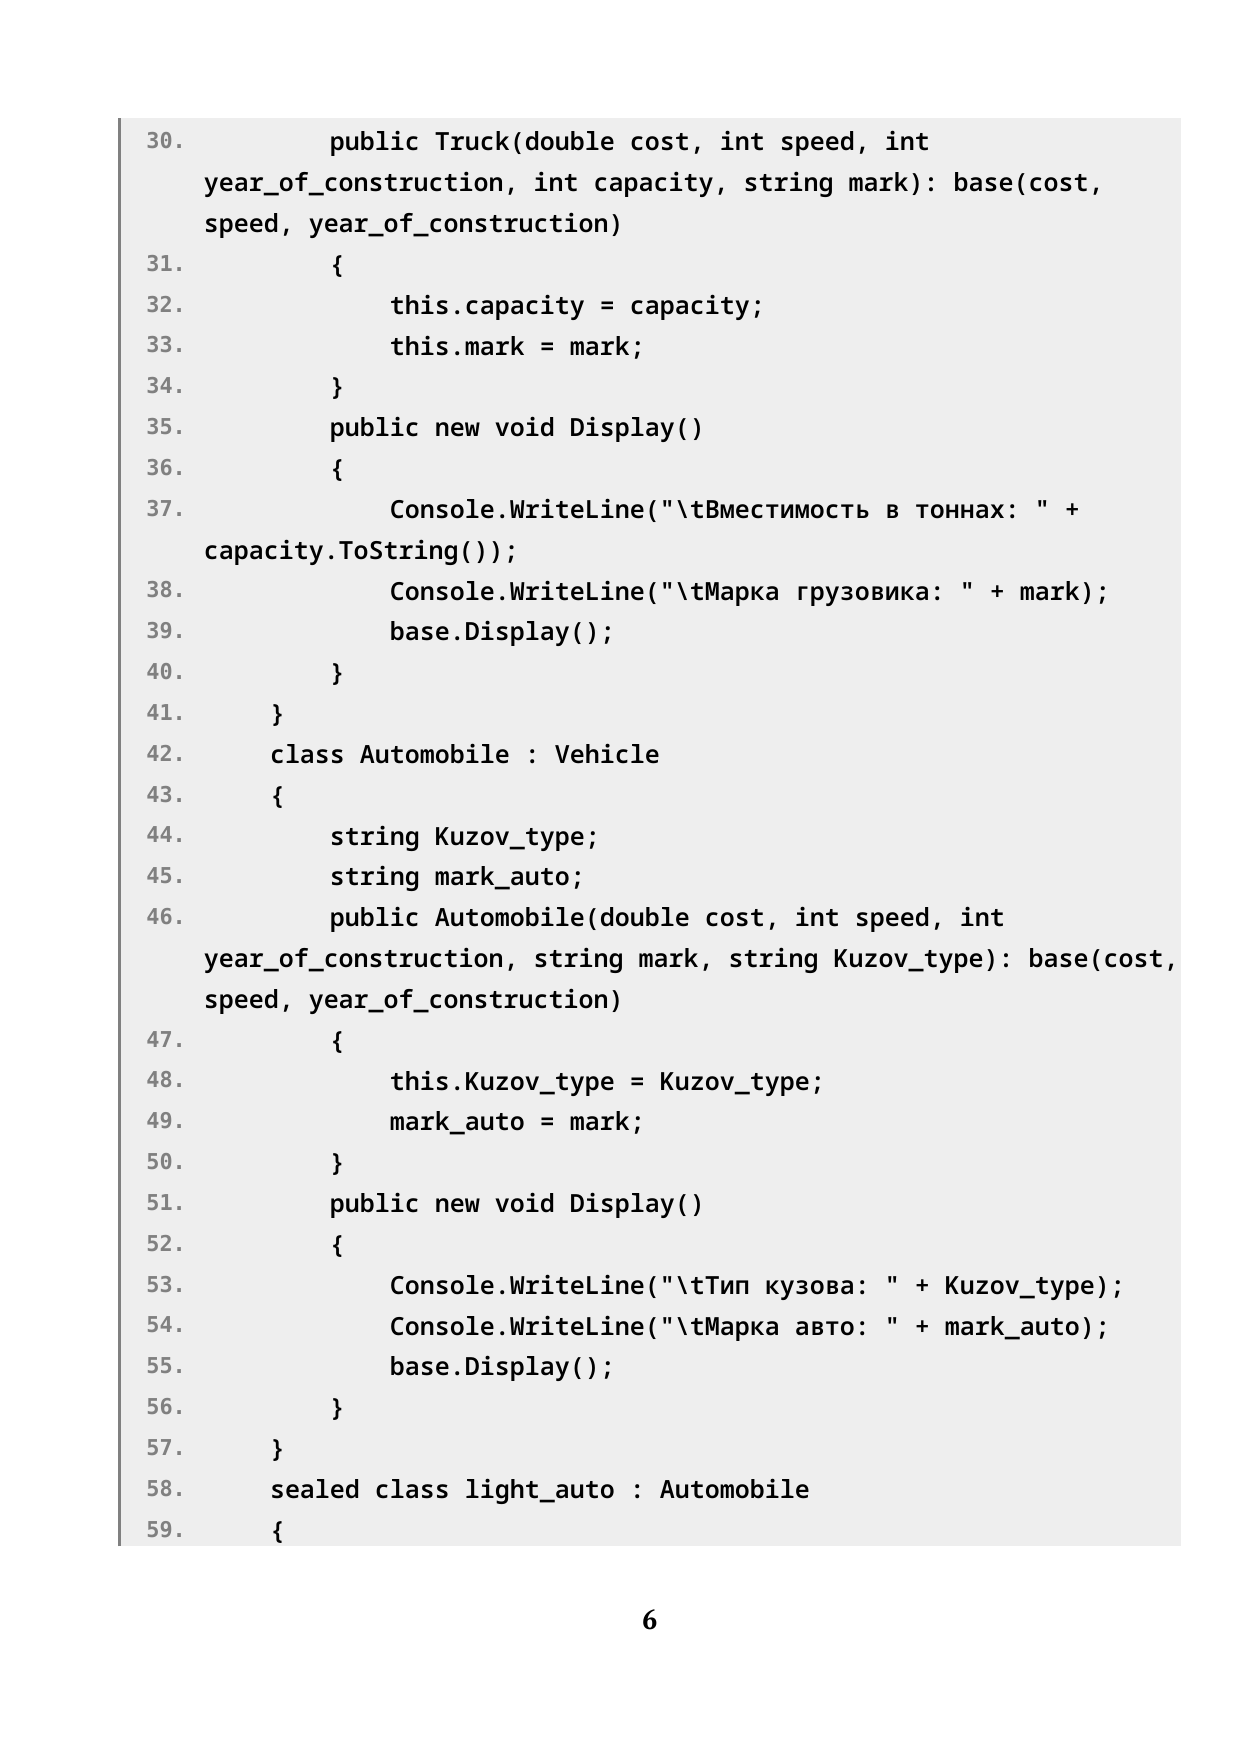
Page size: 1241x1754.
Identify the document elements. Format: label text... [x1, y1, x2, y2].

list } [121, 363, 1181, 403]
list base.Display(); [121, 1343, 1181, 1383]
list } [121, 1139, 1181, 1179]
list } [121, 690, 1181, 730]
list base.Display(); [121, 608, 1181, 648]
list Console.WriteLine("\tВместимость в тоннах: " + capacity.ToString()); [121, 486, 1181, 566]
list this.mark = mark; [121, 322, 1181, 362]
list public Truck(double cost, int speed, int year_of_construction, int capacity, string mark): base(cost, speed, year_of_construction) [121, 118, 1181, 240]
list class Automobile : Vehicle [121, 731, 1181, 771]
list this.capacity = capacity; [121, 281, 1181, 321]
list { [121, 771, 1181, 811]
list public new void Display() [121, 404, 1181, 444]
list { [121, 1221, 1181, 1261]
list public Automobile(double cost, int speed, int year_of_construction, string mark, string Kuzov_type): base(cost, speed, year_of_construction) [121, 894, 1181, 1016]
list } [121, 1425, 1181, 1465]
list string mark_auto; [121, 853, 1181, 893]
list { [121, 445, 1181, 485]
list { [121, 1016, 1181, 1056]
list sealed class light_auto : Automobile [121, 1466, 1181, 1506]
list Console.WriteLine("\tМарка авто: " + mark_auto); [121, 1302, 1181, 1342]
list } [121, 649, 1181, 689]
list Console.WriteLine("\tТип кузова: " + Kuzov_type); [121, 1261, 1181, 1301]
list public new void Display() [121, 1180, 1181, 1220]
list this.Kuzov_type = Kuzov_type; [121, 1057, 1181, 1097]
list { [121, 1506, 1181, 1546]
list mark_auto = mark; [121, 1098, 1181, 1138]
list Console.WriteLine("\tМарка грузовика: " + mark); [121, 567, 1181, 607]
list { [121, 241, 1181, 281]
list } [121, 1384, 1181, 1424]
list string Kuzov_type; [121, 812, 1181, 852]
